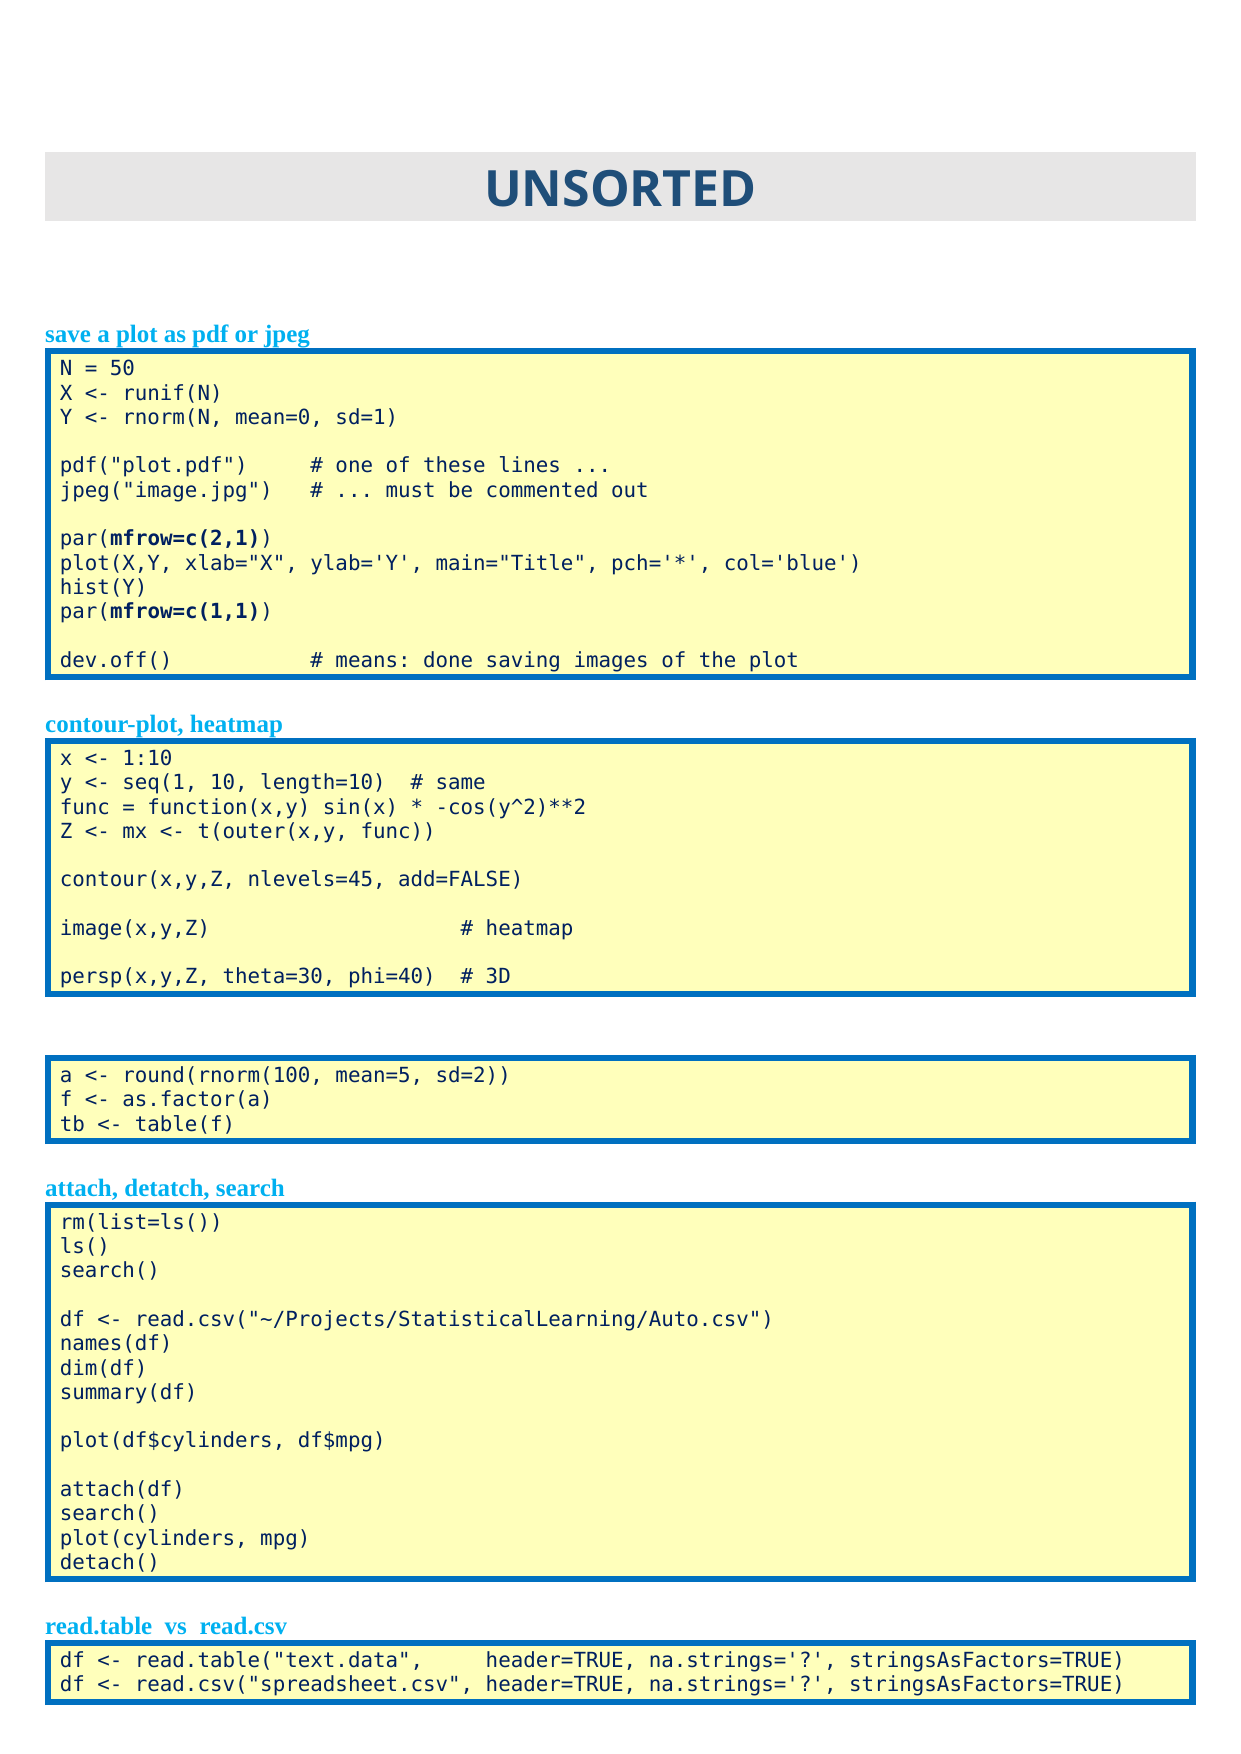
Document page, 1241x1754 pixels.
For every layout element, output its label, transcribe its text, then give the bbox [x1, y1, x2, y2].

text ls() [51, 1226, 1189, 1250]
title read.table vs read.csv [45, 1611, 1196, 1640]
text names(df) [51, 1323, 1189, 1347]
text x <- 1:10 [51, 744, 1189, 762]
text y <- seq(1, 10, length=10) # same [51, 762, 1189, 786]
text persp(x,y,Z, theta=30, phi=40) # 3D [51, 956, 1189, 991]
text par(mfrow=c(2,1)) [51, 518, 1189, 542]
title save a plot as pdf or jpeg [45, 319, 1196, 348]
text N = 50 [51, 354, 1189, 372]
text plot(X,Y, xlab="X", ylab='Y', main="Title", pch='*', col='blue') [51, 542, 1189, 567]
text dim(df) [51, 1347, 1189, 1372]
text attach(df) [51, 1469, 1189, 1493]
title attach, detatch, search [45, 1173, 1196, 1202]
text X <- runif(N) [51, 372, 1189, 397]
text search() [51, 1493, 1189, 1517]
text summary(df) [51, 1372, 1189, 1396]
text pdf("plot.pdf") # one of these lines ... [51, 445, 1189, 469]
text df <- read.table("text.data", header=TRUE, na.strings='?', stringsAsFactors=TRUE) [51, 1646, 1189, 1664]
text contour(x,y,Z, nlevels=45, add=FALSE) [51, 859, 1189, 883]
text tb <- table(f) [51, 1103, 1189, 1138]
text rm(list=ls()) [51, 1208, 1189, 1226]
text a <- round(rnorm(100, mean=5, sd=2)) [51, 1061, 1189, 1079]
text search() [51, 1250, 1189, 1274]
text f <- as.factor(a) [51, 1079, 1189, 1103]
text plot(df$cylinders, df$mpg) [51, 1420, 1189, 1444]
text df <- read.csv("~/Projects/StatisticalLearning/Auto.csv") [51, 1299, 1189, 1323]
text Z <- mx <- t(outer(x,y, func)) [51, 811, 1189, 835]
subtitle UNSORTED [45, 152, 1196, 221]
text image(x,y,Z) # heatmap [51, 908, 1189, 932]
text df <- read.csv("spreadsheet.csv", header=TRUE, na.strings='?', stringsAsFactors=TRUE) [51, 1664, 1189, 1699]
text jpeg("image.jpg") # ... must be commented out [51, 469, 1189, 494]
text dev.off() # means: done saving images of the plot [51, 639, 1189, 674]
text func = function(x,y) sin(x) * -cos(y^2)**2 [51, 786, 1189, 811]
text detach() [51, 1541, 1189, 1576]
text hist(Y) [51, 567, 1189, 591]
text Y <- rnorm(N, mean=0, sd=1) [51, 397, 1189, 421]
text par(mfrow=c(1,1)) [51, 591, 1189, 615]
title contour-plot, heatmap [45, 709, 1196, 738]
text plot(cylinders, mpg) [51, 1517, 1189, 1541]
